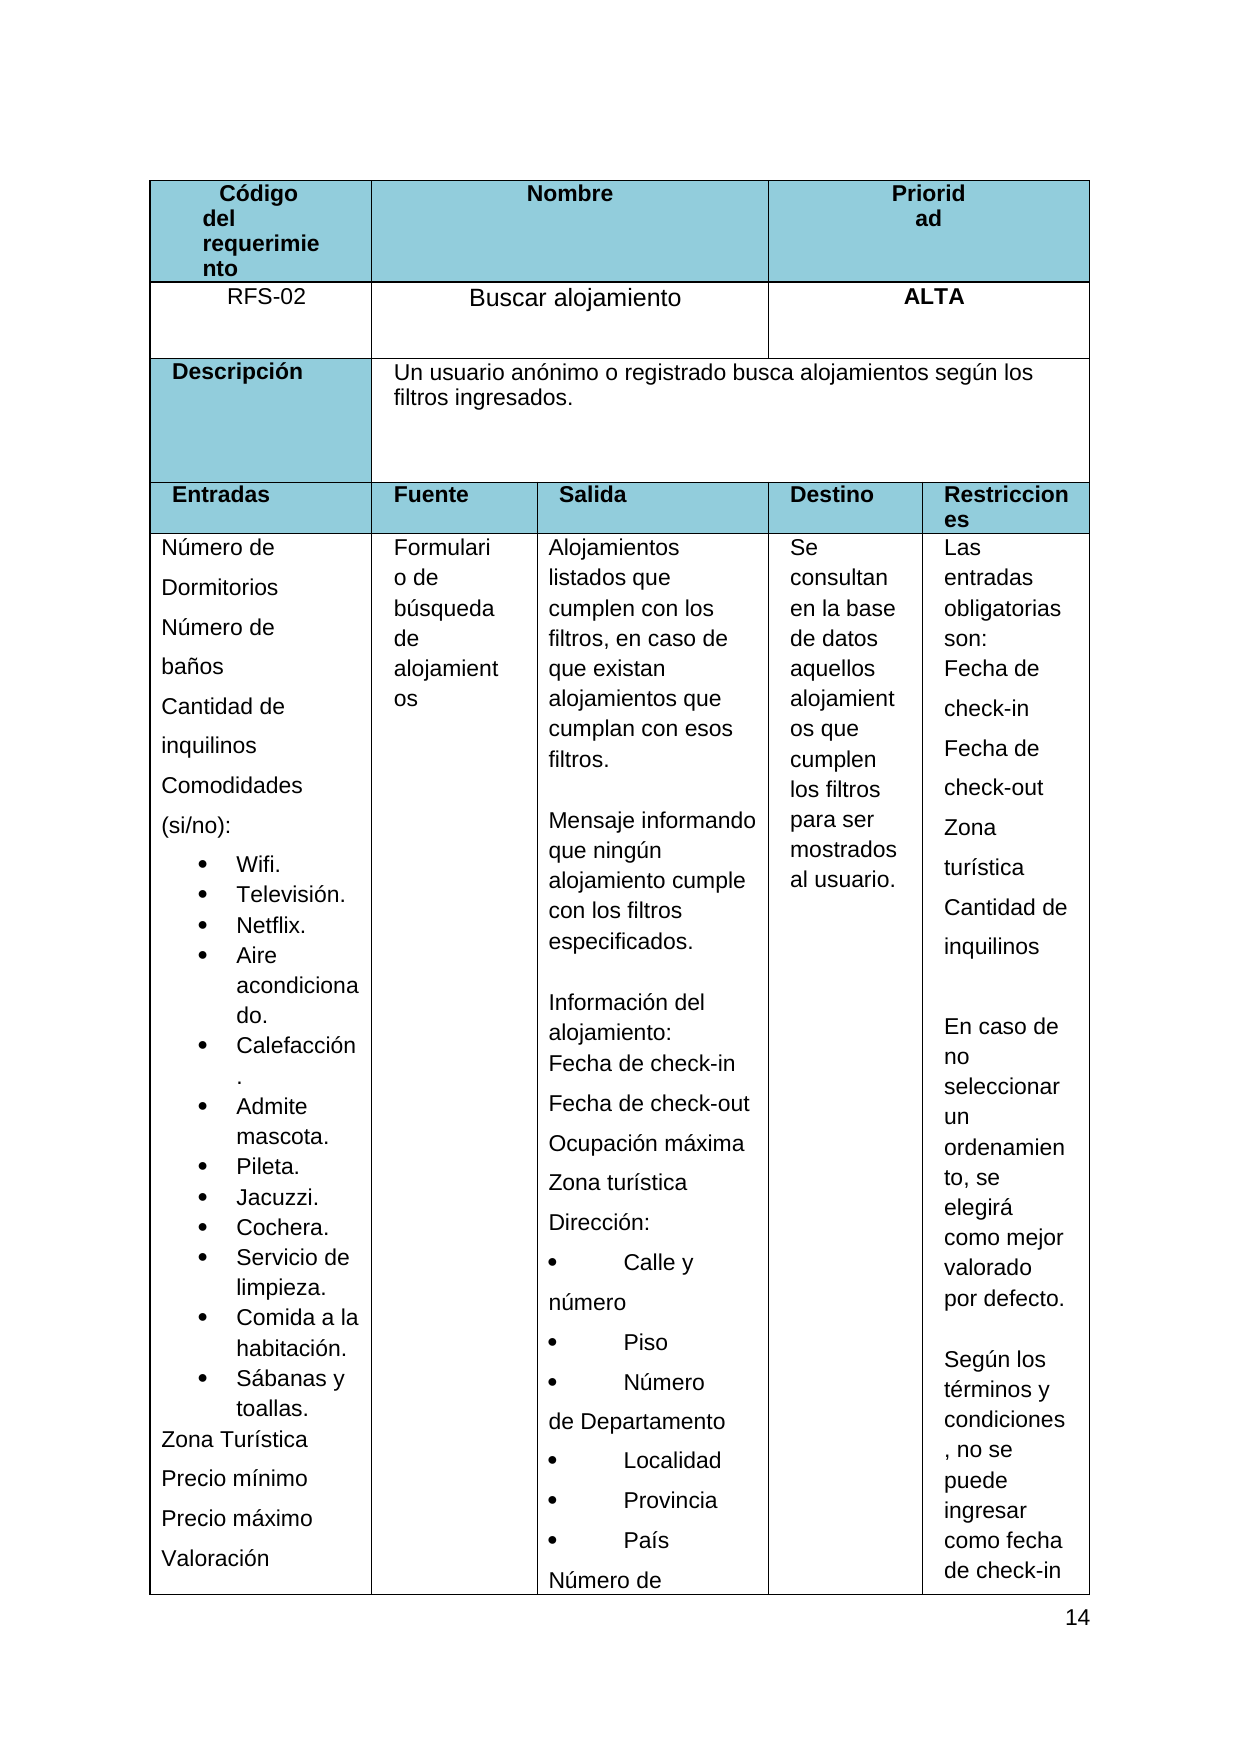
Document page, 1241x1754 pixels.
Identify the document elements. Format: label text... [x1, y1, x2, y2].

table_cell Un usuario anónimo o registrado busca alojamientos según los filtros ingresados. [372, 359, 1089, 482]
table_cell Destino [769, 483, 922, 533]
table_cell RFS-02 [151, 283, 371, 358]
table_cell Buscar alojamiento [372, 283, 768, 358]
table_cell Entradas [151, 483, 371, 533]
table_cell Formulario de búsqueda de alojamientos [372, 534, 537, 1593]
table_cell Fuente [372, 483, 537, 533]
table_cell Número de Dormitorios Número de baños Cantidad de inquilinos Comodidades (si/no): Wifi. Televisión. Netflix. Aire acondicionado. Calefacción. Admite mascota. Pileta. Jacuzzi. Cochera. Servicio de limpieza. Comida a la habitación. Sábanas y toallas. Zona Turística Precio mínimo Precio máximo Valoración [151, 534, 371, 1593]
table_cell Descripción [151, 359, 371, 482]
table_cell Alojamientos listados que cumplen con los filtros, en caso de que existan alojamientos que cumplan con esos filtros. Mensaje informando que ningún alojamiento cumple con los filtros especificados. Información del alojamiento: Fecha de check-in Fecha de check-out Ocupación máxima Zona turística Dirección: Calle y número Piso Número de Departamento Localidad Provincia País Número de dormitorios Número de baños Comodidades (si/no) Wifi. Televisión. Netflix. Aire acondicionado. Calefacción. Admite mascota. Pileta. Jacuzzi. Cochera. Servicio de limpieza. Comida a la habitación. Sábanas y toallas. Formas de pago: Tarjeta de débito Tarjeta de crédito Mercadopago Modo Valoración. Fotos. Monto total. Opción reservar. [538, 534, 768, 1593]
table_cell Se consultan en la base de datos aquellos alojamientos que cumplen los filtros para ser mostrados al usuario. [769, 534, 922, 1593]
table_cell ALTA [769, 283, 1089, 358]
table_header Nombre [372, 181, 768, 281]
table_cell Restricciones [923, 483, 1089, 533]
table_header Código del requerimiento [151, 181, 371, 281]
table_cell Salida [538, 483, 768, 533]
table_cell Las entradas obligatorias son: Fecha de check-in Fecha de check-out Zona turística Cantidad de inquilinos En caso de no seleccionar un ordenamiento, se elegirá como mejor valorado por defecto. Según los términos y condiciones, no se puede ingresar como fecha de check-in [923, 534, 1089, 1593]
table_header Prioridad [769, 181, 1089, 281]
